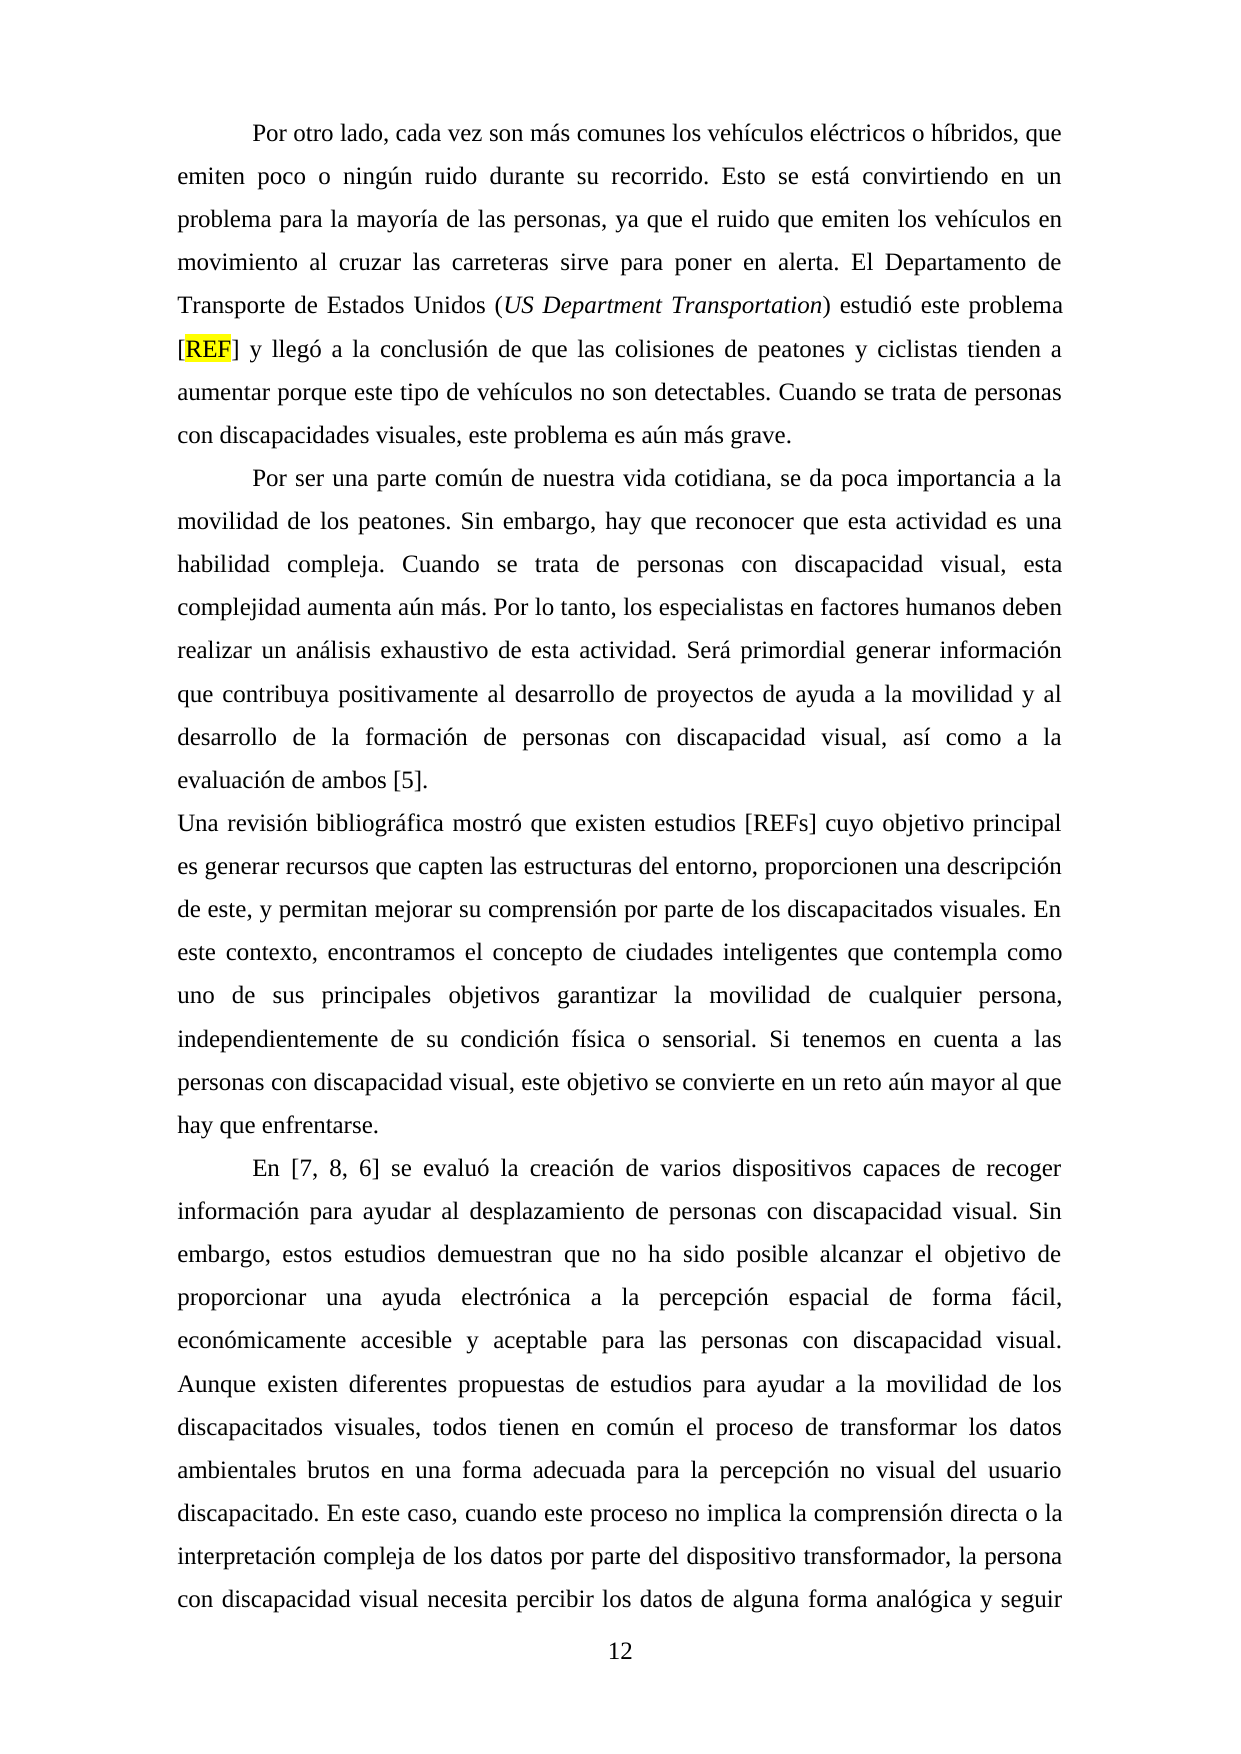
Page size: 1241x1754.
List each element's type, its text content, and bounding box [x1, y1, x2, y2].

text Por ser una parte común de nuestra vida cotidiana, se da poca importancia a la movilidad de los peatones. Sin embargo, hay que reconocer que esta actividad es una habilidad compleja. Cuando se trata de personas con discapacidad visual, esta complejidad aumenta aún más. Por lo tanto, los especialistas en factores humanos deben realizar un análisis exhaustivo de esta actividad. Será primordial generar información que contribuya positivamente al desarrollo de proyectos de ayuda a la movilidad y al desarrollo de la formación de personas con discapacidad visual, así como a la evaluación de ambos [5]. [177, 463, 1063, 794]
text En [7, 8, 6] se evaluó la creación de varios dispositivos capaces de recoger información para ayudar al desplazamiento de personas con discapacidad visual. Sin embargo, estos estudios demuestran que no ha sido posible alcanzar el objetivo de proporcionar una ayuda electrónica a la percepción espacial de forma fácil, económicamente accesible y aceptable para las personas con discapacidad visual. Aunque existen diferentes propuestas de estudios para ayudar a la movilidad de los discapacitados visuales, todos tienen en común el proceso de transformar los datos ambientales brutos en una forma adecuada para la percepción no visual del usuario discapacitado. En este caso, cuando este proceso no implica la comprensión directa o la interpretación compleja de los datos por parte del dispositivo transformador, la persona con discapacidad visual necesita percibir los datos de alguna forma analógica y seguir [177, 1153, 1063, 1613]
text Una revisión bibliográfica mostró que existen estudios [REFs] cuyo objetivo principal es generar recursos que capten las estructuras del entorno, proporcionen una descripción de este, y permitan mejorar su comprensión por parte de los discapacitados visuales. En este contexto, encontramos el concepto de ciudades inteligentes que contempla como uno de sus principales objetivos garantizar la movilidad de cualquier persona, independientemente de su condición física o sensorial. Si tenemos en cuenta a las personas con discapacidad visual, este objetivo se convierte en un reto aún mayor al que hay que enfrentarse. [177, 808, 1063, 1139]
text Por otro lado, cada vez son más comunes los vehículos eléctricos o híbridos, que emiten poco o ningún ruido durante su recorrido. Esto se está convirtiendo en un problema para la mayoría de las personas, ya que el ruido que emiten los vehículos en movimiento al cruzar las carreteras sirve para poner en alerta. El Departamento de Transporte de Estados Unidos (US Department Transportation) estudió este problema [REF] y llegó a la conclusión de que las colisiones de peatones y ciclistas tienden a aumentar porque este tipo de vehículos no son detectables. Cuando se trata de personas con discapacidades visuales, este problema es aún más grave. [177, 118, 1063, 449]
